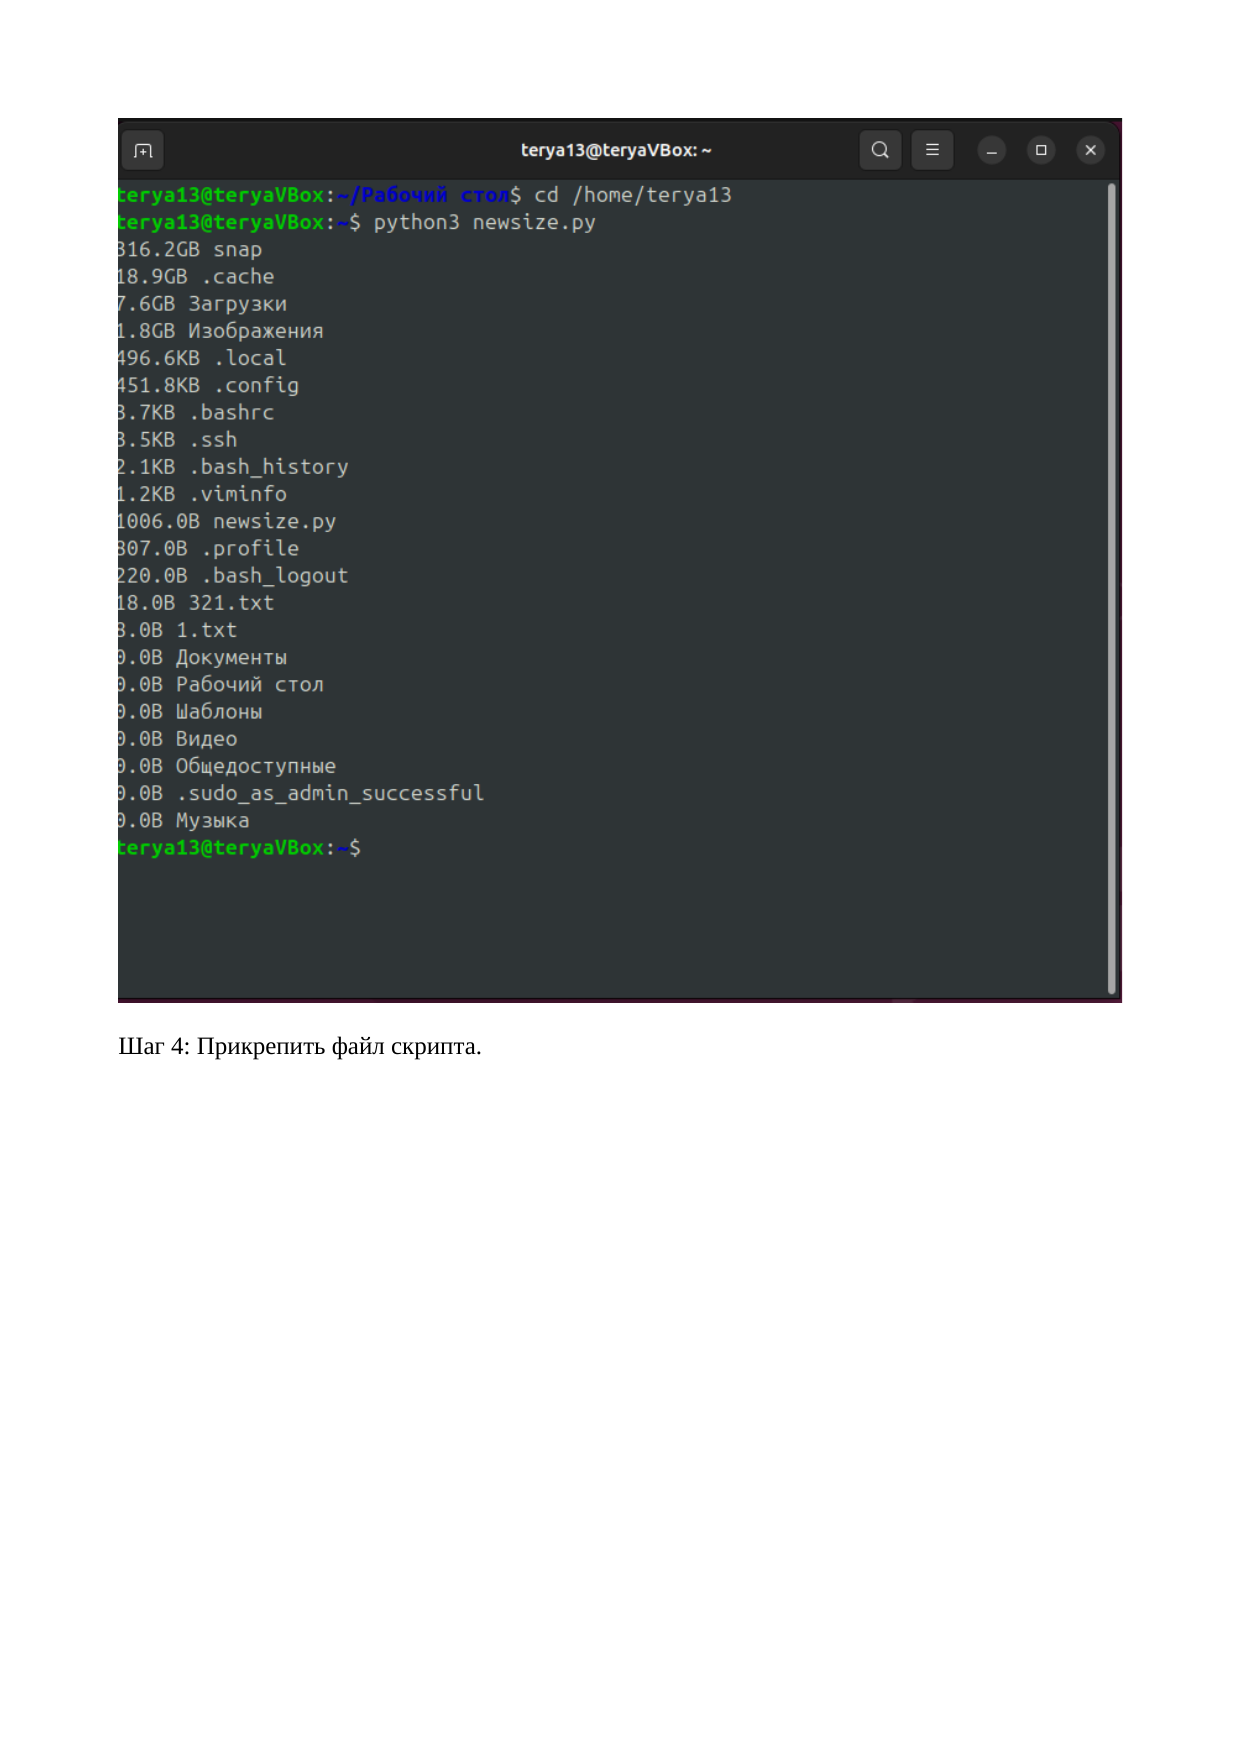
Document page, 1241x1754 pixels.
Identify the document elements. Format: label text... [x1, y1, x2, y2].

picture [118, 118, 1123, 1003]
text Шаг 4: Прикрепить файл скрипта. [118, 1031, 1122, 1060]
